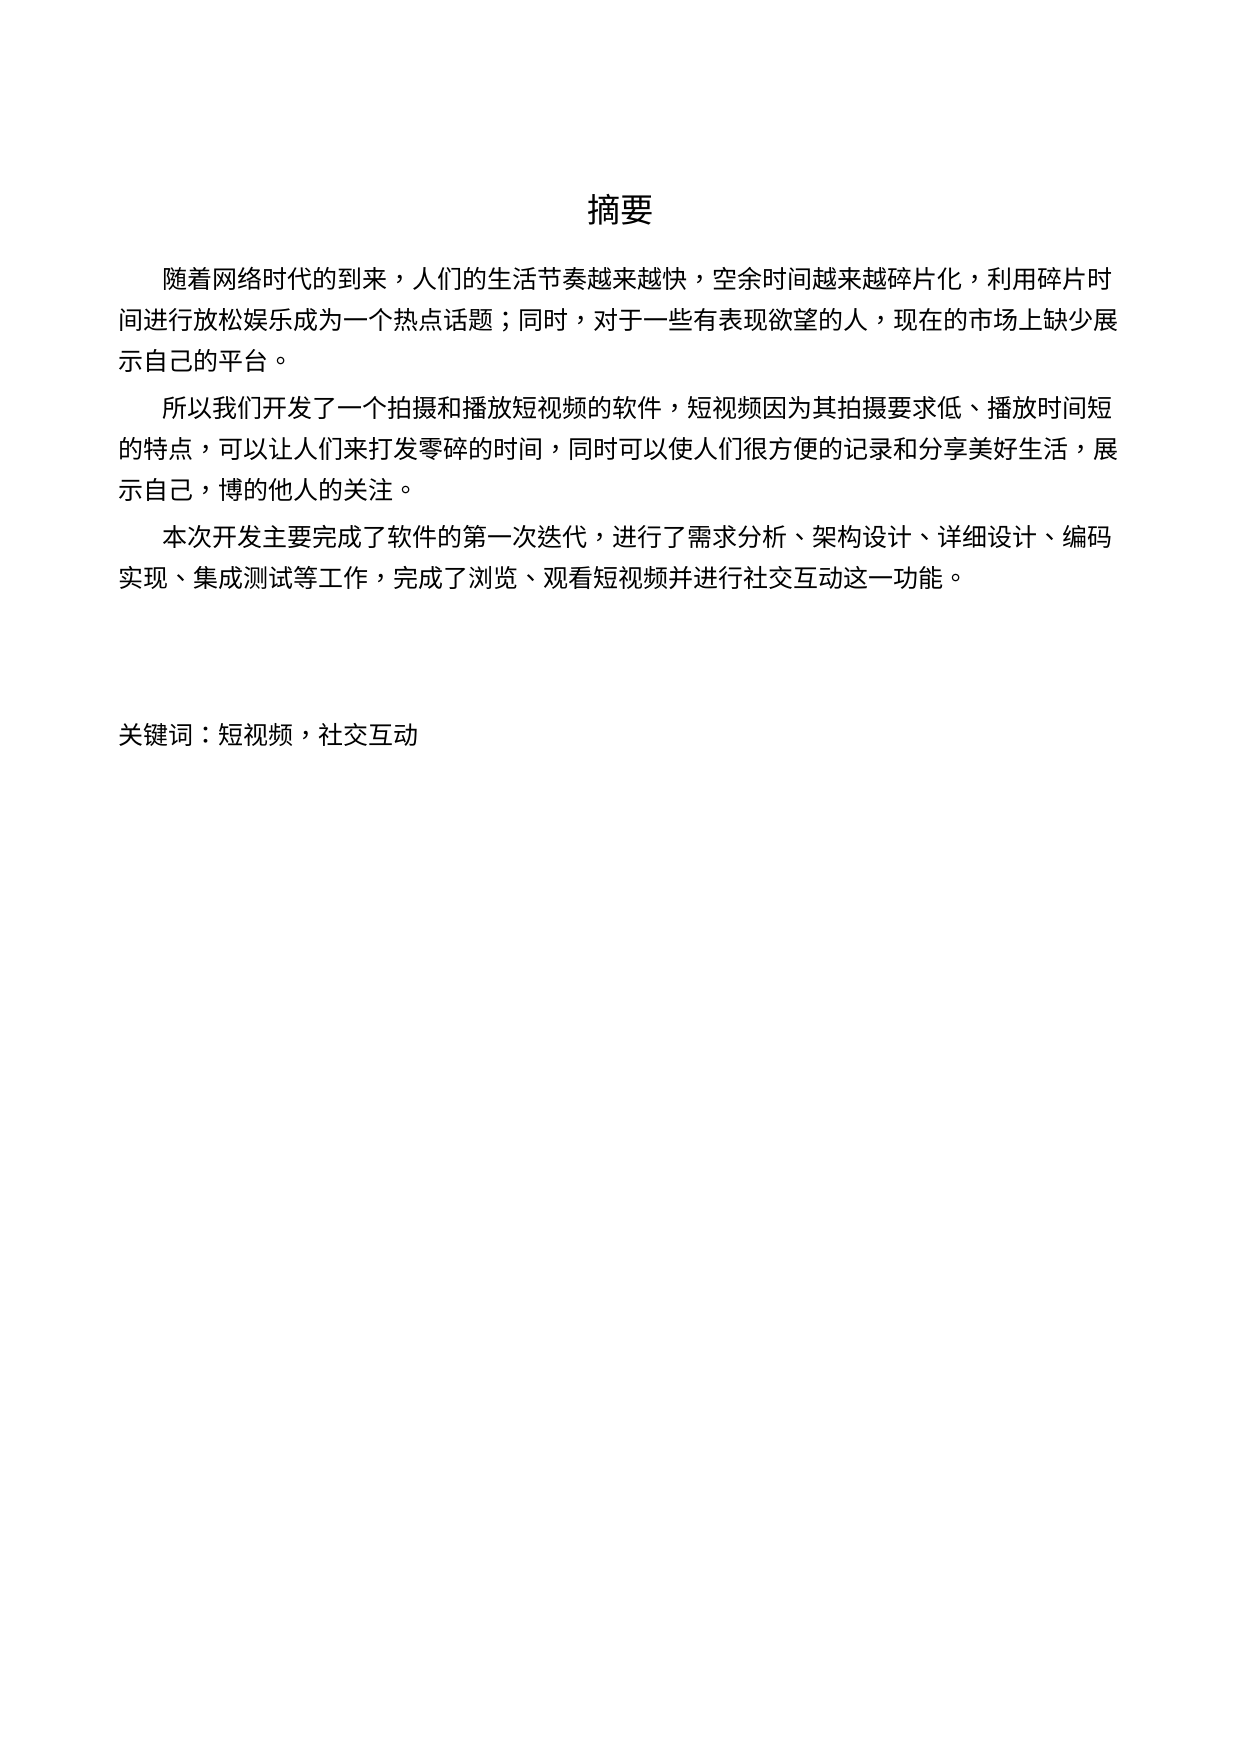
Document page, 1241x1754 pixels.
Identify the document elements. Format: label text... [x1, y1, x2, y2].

text 所以我们开发了一个拍摄和播放短视频的软件，短视频因为其拍摄要求低、播放时间短的特点，可以让人们来打发零碎的时间，同时可以使人们很方便的记录和分享美好生活，展示自己，博的他人的关注。 [118, 391, 1122, 507]
text 本次开发主要完成了软件的第一次迭代，进行了需求分析、架构设计、详细设计、编码实现、集成测试等工作，完成了浏览、观看短视频并进行社交互动这一功能。 [118, 520, 1122, 595]
text 随着网络时代的到来，人们的生活节奏越来越快，空余时间越来越碎片化，利用碎片时间进行放松娱乐成为一个热点话题；同时，对于一些有表现欲望的人，现在的市场上缺少展示自己的平台。 [118, 262, 1122, 378]
subtitle 摘要 [118, 183, 1122, 232]
text 关键词：短视频，社交互动 [118, 716, 1122, 752]
